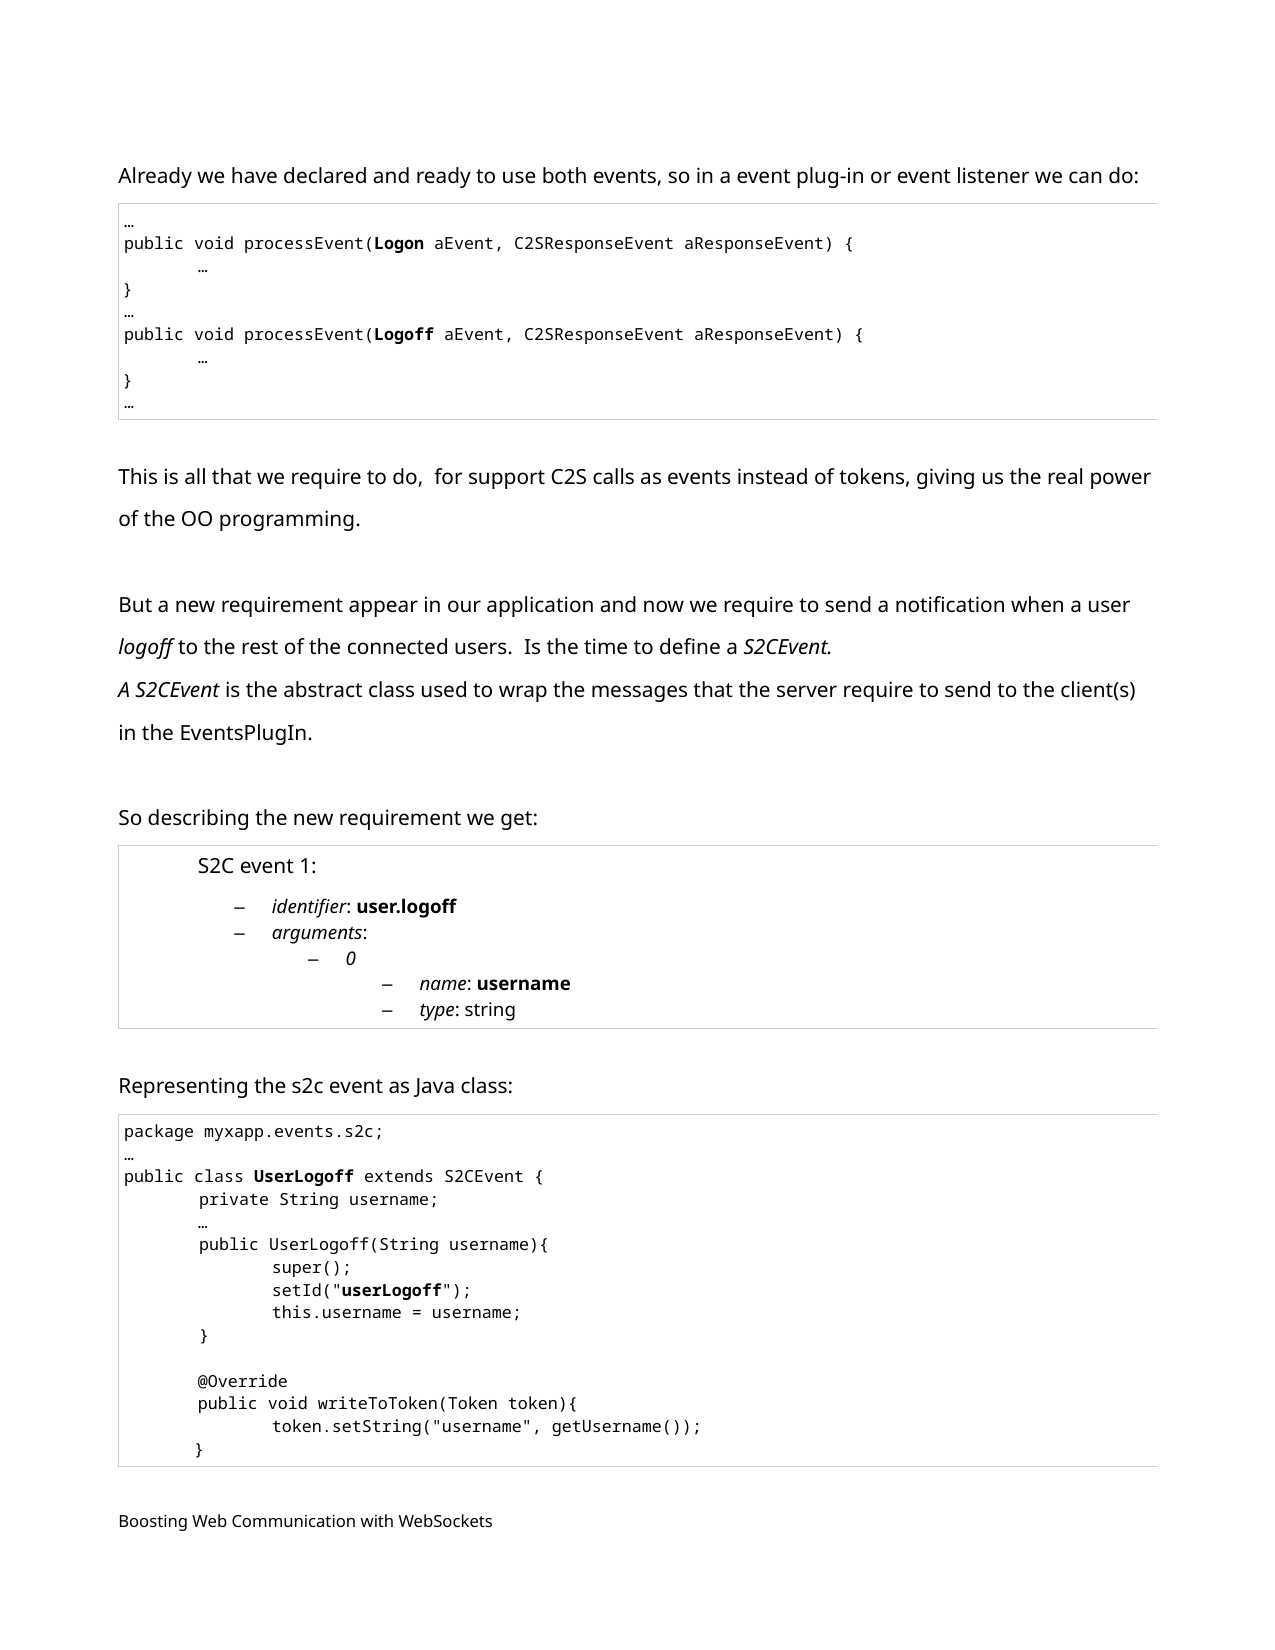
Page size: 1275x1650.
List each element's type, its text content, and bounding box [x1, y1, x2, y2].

text A S2CEvent is the abstract class used to wrap the messages that the server require to send to the client(s) in the EventsPlugIn. [118, 675, 1157, 746]
text This is all that we require to do, for support C2S calls as events instead of tokens, giving us the real power of the OO programming. [118, 462, 1157, 533]
text But a new requirement appear in our application and now we require to send a notification when a user logoff to the rest of the connected users. Is the time to define a S2CEvent. [118, 590, 1157, 661]
table_header package myxapp.events.s2c; … public class UserLogoff extends S2CEvent { private String username; … public UserLogoff(String username){ super(); setId("userLogoff"); this.username = username; } @Override public void writeToToken(Token token){ token.setString("username", getUsername()); } [119, 1115, 1157, 1466]
table_header S2C event 1: identifier: user.logoff arguments: 0 name: username type: string [119, 846, 1157, 1028]
text Already we have declared and ready to use both events, so in a event plug-in or event listener we can do: [118, 161, 1157, 189]
text So describing the new requirement we get: [118, 803, 1157, 831]
table_header … public void processEvent(Logon aEvent, C2SResponseEvent aResponseEvent) { … } … public void processEvent(Logoff aEvent, C2SResponseEvent aResponseEvent) { … } … [119, 204, 1157, 419]
text Representing the s2c event as Java class: [118, 1071, 1157, 1099]
